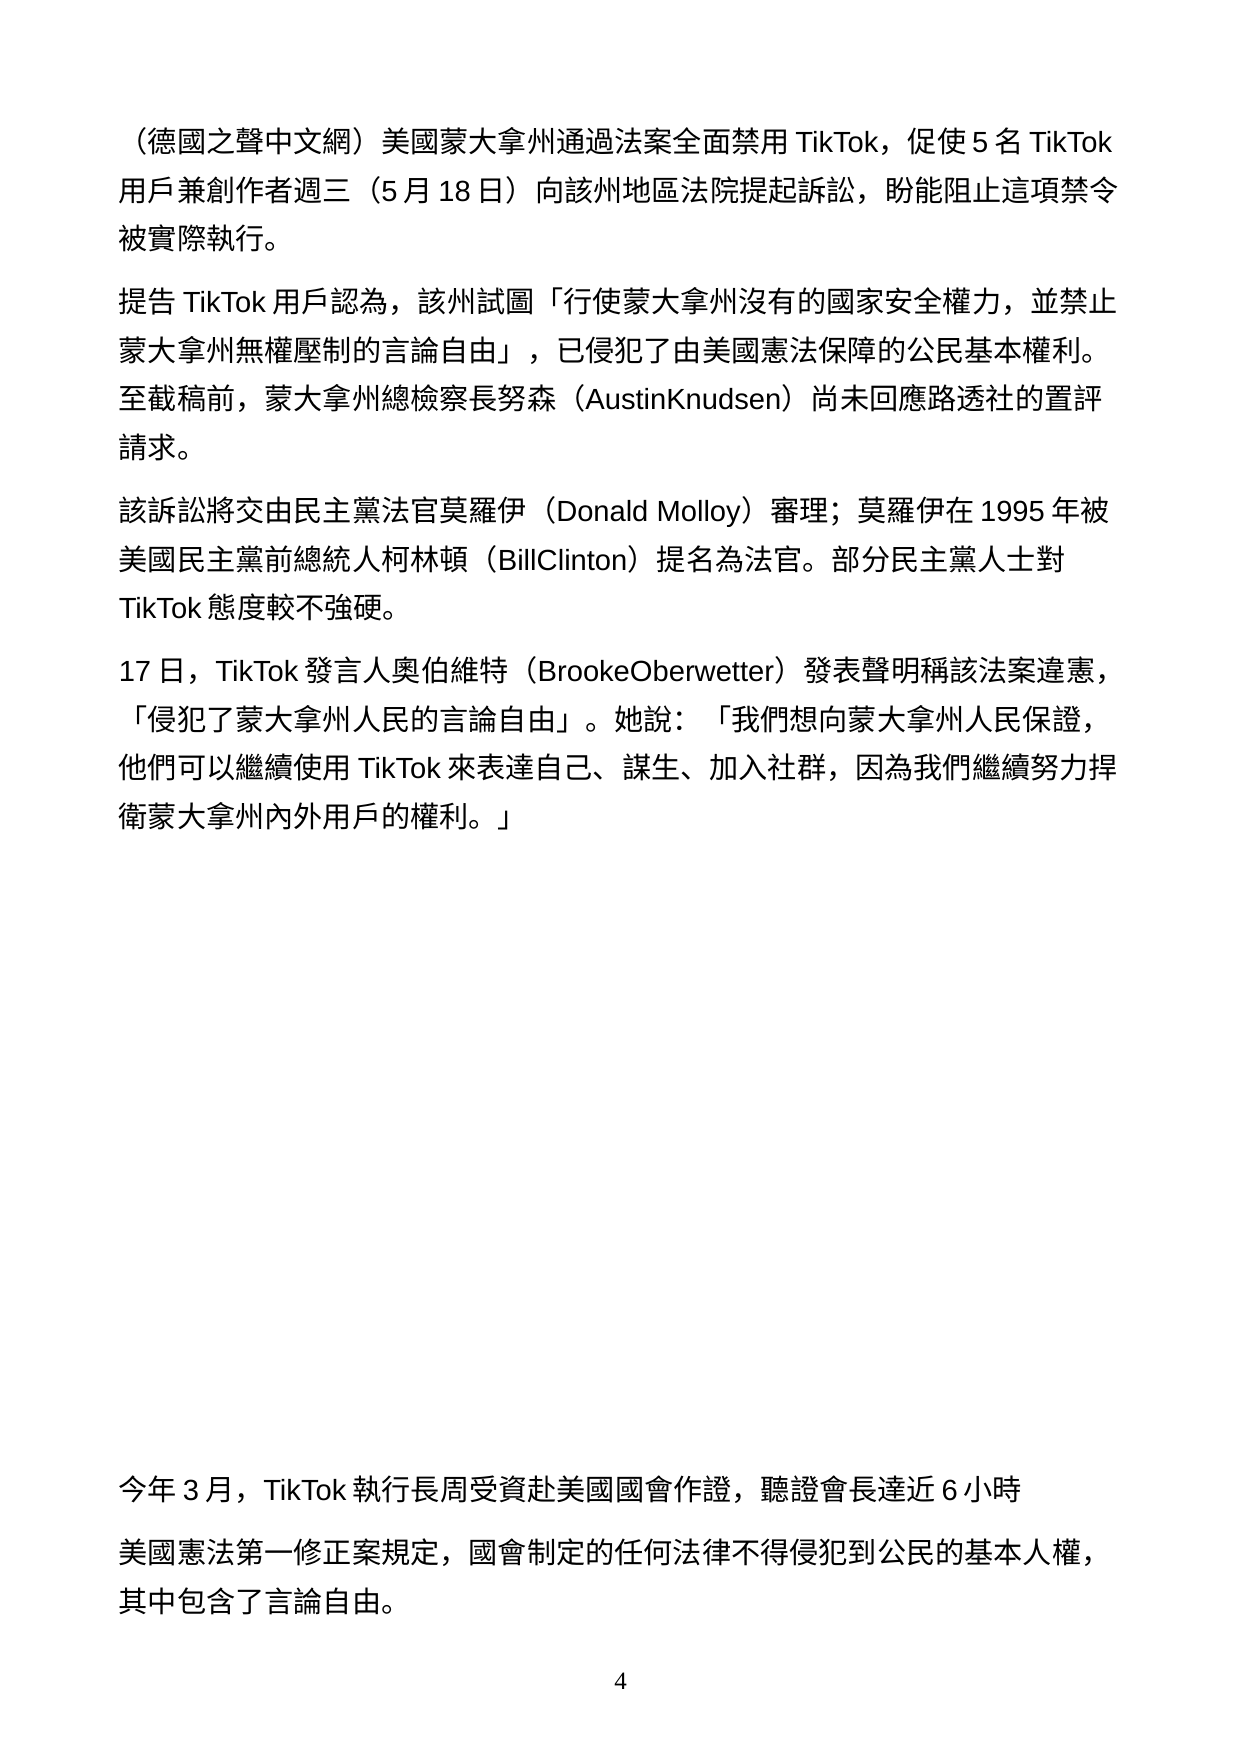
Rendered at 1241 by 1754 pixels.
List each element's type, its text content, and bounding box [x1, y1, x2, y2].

text 該訴訟將交由民主黨法官莫羅伊（Donald Molloy）審理；莫羅伊在1995年被美國民主黨前總統人柯林頓（BillClinton）提名為法官。部分民主黨人士對TikTok態度較不強硬。 [118, 487, 1122, 627]
text 提告TikTok用戶認為，該州試圖「行使蒙大拿州沒有的國家安全權力，並禁止蒙大拿州無權壓制的言論自由」，已侵犯了由美國憲法保障的公民基本權利。至截稿前，蒙大拿州總檢察長努森（AustinKnudsen）尚未回應路透社的置評請求。 [118, 279, 1122, 467]
text 今年3月，TikTok執行長周受資赴美國國會作證，聽證會長達近6小時 [118, 1467, 1122, 1509]
text （德國之聲中文網）美國蒙大拿州通過法案全面禁用TikTok，促使5名TikTok用戶兼創作者週三（5月18日）向該州地區法院提起訴訟，盼能阻止這項禁令被實際執行。 [118, 118, 1122, 258]
text 17日，TikTok發言人奧伯維特（BrookeOberwetter）發表聲明稱該法案違憲，「侵犯了蒙大拿州人民的言論自由」。她說：「我們想向蒙大拿州人民保證，他們可以繼續使用TikTok來表達自己、謀生、加入社群，因為我們繼續努力捍衛蒙大拿州內外用戶的權利。」 [118, 648, 1122, 836]
text 美國憲法第一修正案規定，國會制定的任何法律不得侵犯到公民的基本人權，其中包含了言論自由。 [118, 1530, 1122, 1621]
